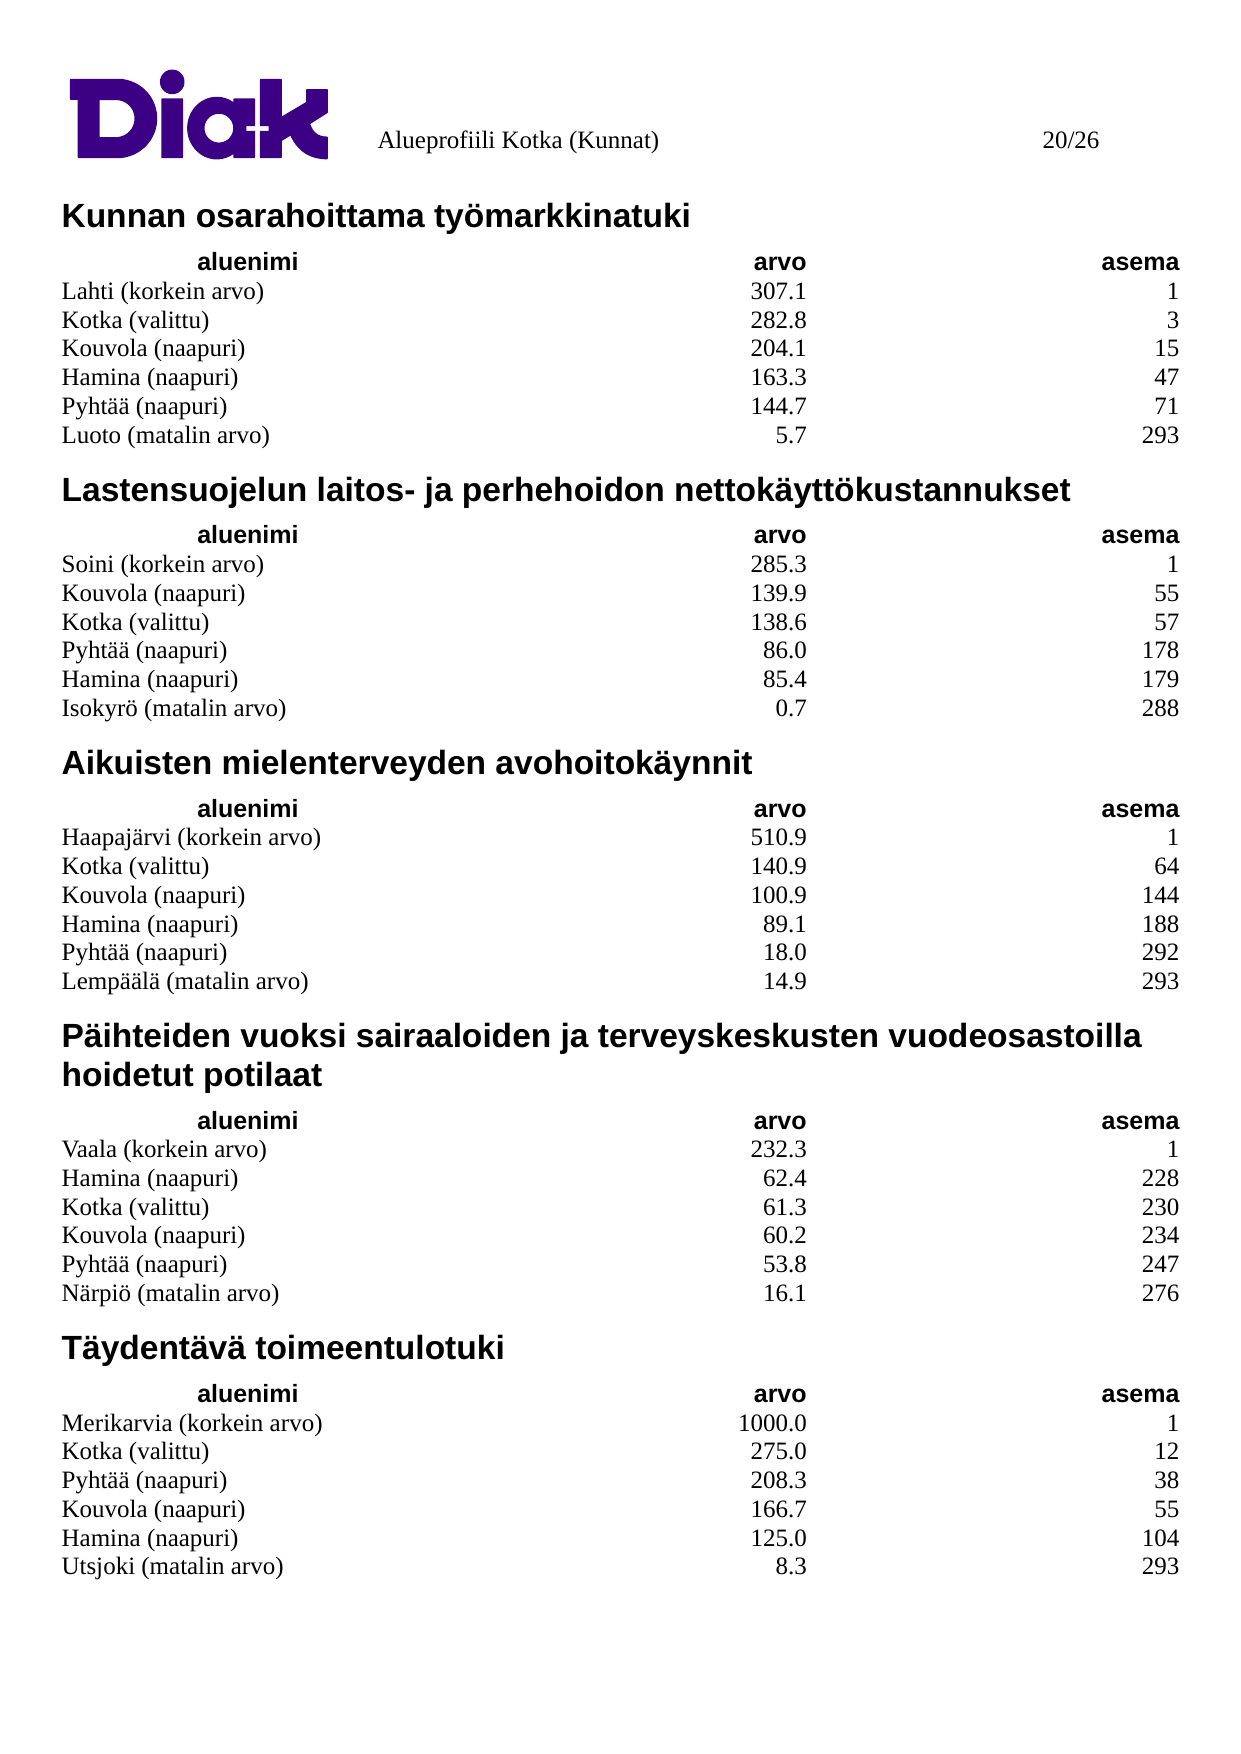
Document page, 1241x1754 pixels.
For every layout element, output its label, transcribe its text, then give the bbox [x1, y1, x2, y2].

table_cell 1 [806, 1134, 1179, 1163]
table_cell Kouvola (naapuri) [61, 578, 434, 607]
table_header arvo [434, 521, 806, 549]
table_cell 125.0 [434, 1523, 806, 1551]
table_cell 282.8 [434, 305, 806, 333]
table_cell 178 [806, 636, 1179, 664]
table_cell 204.1 [434, 334, 806, 362]
table_header arvo [434, 1379, 806, 1408]
table_header aluenimi [61, 1106, 434, 1134]
table_cell Isokyrö (matalin arvo) [61, 693, 434, 722]
table_cell Kotka (valittu) [61, 1192, 434, 1221]
table_cell 166.7 [434, 1494, 806, 1523]
table_cell 18.0 [434, 938, 806, 966]
table_cell 1 [806, 549, 1179, 578]
table_cell Kotka (valittu) [61, 851, 434, 880]
table_cell 293 [806, 1551, 1179, 1580]
table_cell 293 [806, 420, 1179, 448]
table_cell 47 [806, 362, 1179, 391]
table_cell Hamina (naapuri) [61, 1523, 434, 1551]
table_cell 285.3 [434, 549, 806, 578]
table_cell 208.3 [434, 1465, 806, 1494]
table_cell Hamina (naapuri) [61, 362, 434, 391]
subtitle Aikuisten mielenterveyden avohoitokäynnit [61, 743, 1179, 781]
table_cell 230 [806, 1192, 1179, 1221]
table_cell Pyhtää (naapuri) [61, 391, 434, 420]
table_header arvo [434, 794, 806, 822]
table_cell 53.8 [434, 1249, 806, 1278]
table_cell Kotka (valittu) [61, 305, 434, 333]
table_cell 276 [806, 1278, 1179, 1307]
table_cell 139.9 [434, 578, 806, 607]
table_cell 293 [806, 966, 1179, 995]
table_cell 228 [806, 1163, 1179, 1192]
table_cell 232.3 [434, 1134, 806, 1163]
table_header asema [806, 1106, 1179, 1134]
table_cell 144 [806, 880, 1179, 909]
table_header aluenimi [61, 521, 434, 549]
table_cell Luoto (matalin arvo) [61, 420, 434, 448]
subtitle Lastensuojelun laitos- ja perhehoidon nettokäyttökustannukset [61, 469, 1179, 508]
table_cell 8.3 [434, 1551, 806, 1580]
subtitle Päihteiden vuoksi sairaaloiden ja terveyskeskusten vuodeosastoilla hoidetut potilaat [61, 1016, 1179, 1093]
table_cell 104 [806, 1523, 1179, 1551]
table_cell 71 [806, 391, 1179, 420]
table_cell 138.6 [434, 607, 806, 636]
table_cell Vaala (korkein arvo) [61, 1134, 434, 1163]
table_cell 275.0 [434, 1436, 806, 1465]
table_cell 16.1 [434, 1278, 806, 1307]
table_cell 292 [806, 938, 1179, 966]
table_cell 14.9 [434, 966, 806, 995]
table_cell 64 [806, 851, 1179, 880]
table_cell 85.4 [434, 664, 806, 693]
table_cell 12 [806, 1436, 1179, 1465]
table_cell Hamina (naapuri) [61, 664, 434, 693]
table_cell 1 [806, 1408, 1179, 1436]
table_cell 55 [806, 578, 1179, 607]
table_cell Lahti (korkein arvo) [61, 276, 434, 305]
table_cell Pyhtää (naapuri) [61, 938, 434, 966]
table_cell 89.1 [434, 909, 806, 937]
table_cell Kouvola (naapuri) [61, 1494, 434, 1523]
table_cell 38 [806, 1465, 1179, 1494]
table_cell Kouvola (naapuri) [61, 880, 434, 909]
table_cell Utsjoki (matalin arvo) [61, 1551, 434, 1580]
table_cell Pyhtää (naapuri) [61, 1249, 434, 1278]
table_cell 234 [806, 1221, 1179, 1249]
table_header asema [806, 521, 1179, 549]
table_header aluenimi [61, 794, 434, 822]
table_cell Haapajärvi (korkein arvo) [61, 823, 434, 851]
table_cell Kotka (valittu) [61, 1436, 434, 1465]
table_cell 60.2 [434, 1221, 806, 1249]
table_cell Merikarvia (korkein arvo) [61, 1408, 434, 1436]
table_cell 5.7 [434, 420, 806, 448]
table_header arvo [434, 1106, 806, 1134]
table_cell Kouvola (naapuri) [61, 1221, 434, 1249]
table_cell Pyhtää (naapuri) [61, 1465, 434, 1494]
table_cell 15 [806, 334, 1179, 362]
table_cell 307.1 [434, 276, 806, 305]
table_cell 1 [806, 823, 1179, 851]
subtitle Täydentävä toimeentulotuki [61, 1328, 1179, 1366]
table_cell 179 [806, 664, 1179, 693]
table_header arvo [434, 247, 806, 276]
table_header asema [806, 1379, 1179, 1408]
table_cell 247 [806, 1249, 1179, 1278]
table_cell 0.7 [434, 693, 806, 722]
table_cell 1 [806, 276, 1179, 305]
table_cell 144.7 [434, 391, 806, 420]
table_cell 188 [806, 909, 1179, 937]
table_cell 100.9 [434, 880, 806, 909]
table_cell 61.3 [434, 1192, 806, 1221]
table_header asema [806, 794, 1179, 822]
table_cell 288 [806, 693, 1179, 722]
table_cell Närpiö (matalin arvo) [61, 1278, 434, 1307]
table_cell 510.9 [434, 823, 806, 851]
table_header asema [806, 247, 1179, 276]
table_cell Hamina (naapuri) [61, 909, 434, 937]
table_cell 163.3 [434, 362, 806, 391]
table_header aluenimi [61, 1379, 434, 1408]
table_cell Lempäälä (matalin arvo) [61, 966, 434, 995]
table_cell 86.0 [434, 636, 806, 664]
table_cell Pyhtää (naapuri) [61, 636, 434, 664]
table_cell Hamina (naapuri) [61, 1163, 434, 1192]
table_cell 140.9 [434, 851, 806, 880]
table_cell 62.4 [434, 1163, 806, 1192]
subtitle Kunnan osarahoittama työmarkkinatuki [61, 196, 1179, 235]
table_cell 3 [806, 305, 1179, 333]
table_header aluenimi [61, 247, 434, 276]
table_cell 55 [806, 1494, 1179, 1523]
table_cell Soini (korkein arvo) [61, 549, 434, 578]
table_cell 57 [806, 607, 1179, 636]
table_cell 1000.0 [434, 1408, 806, 1436]
table_cell Kouvola (naapuri) [61, 334, 434, 362]
table_cell Kotka (valittu) [61, 607, 434, 636]
